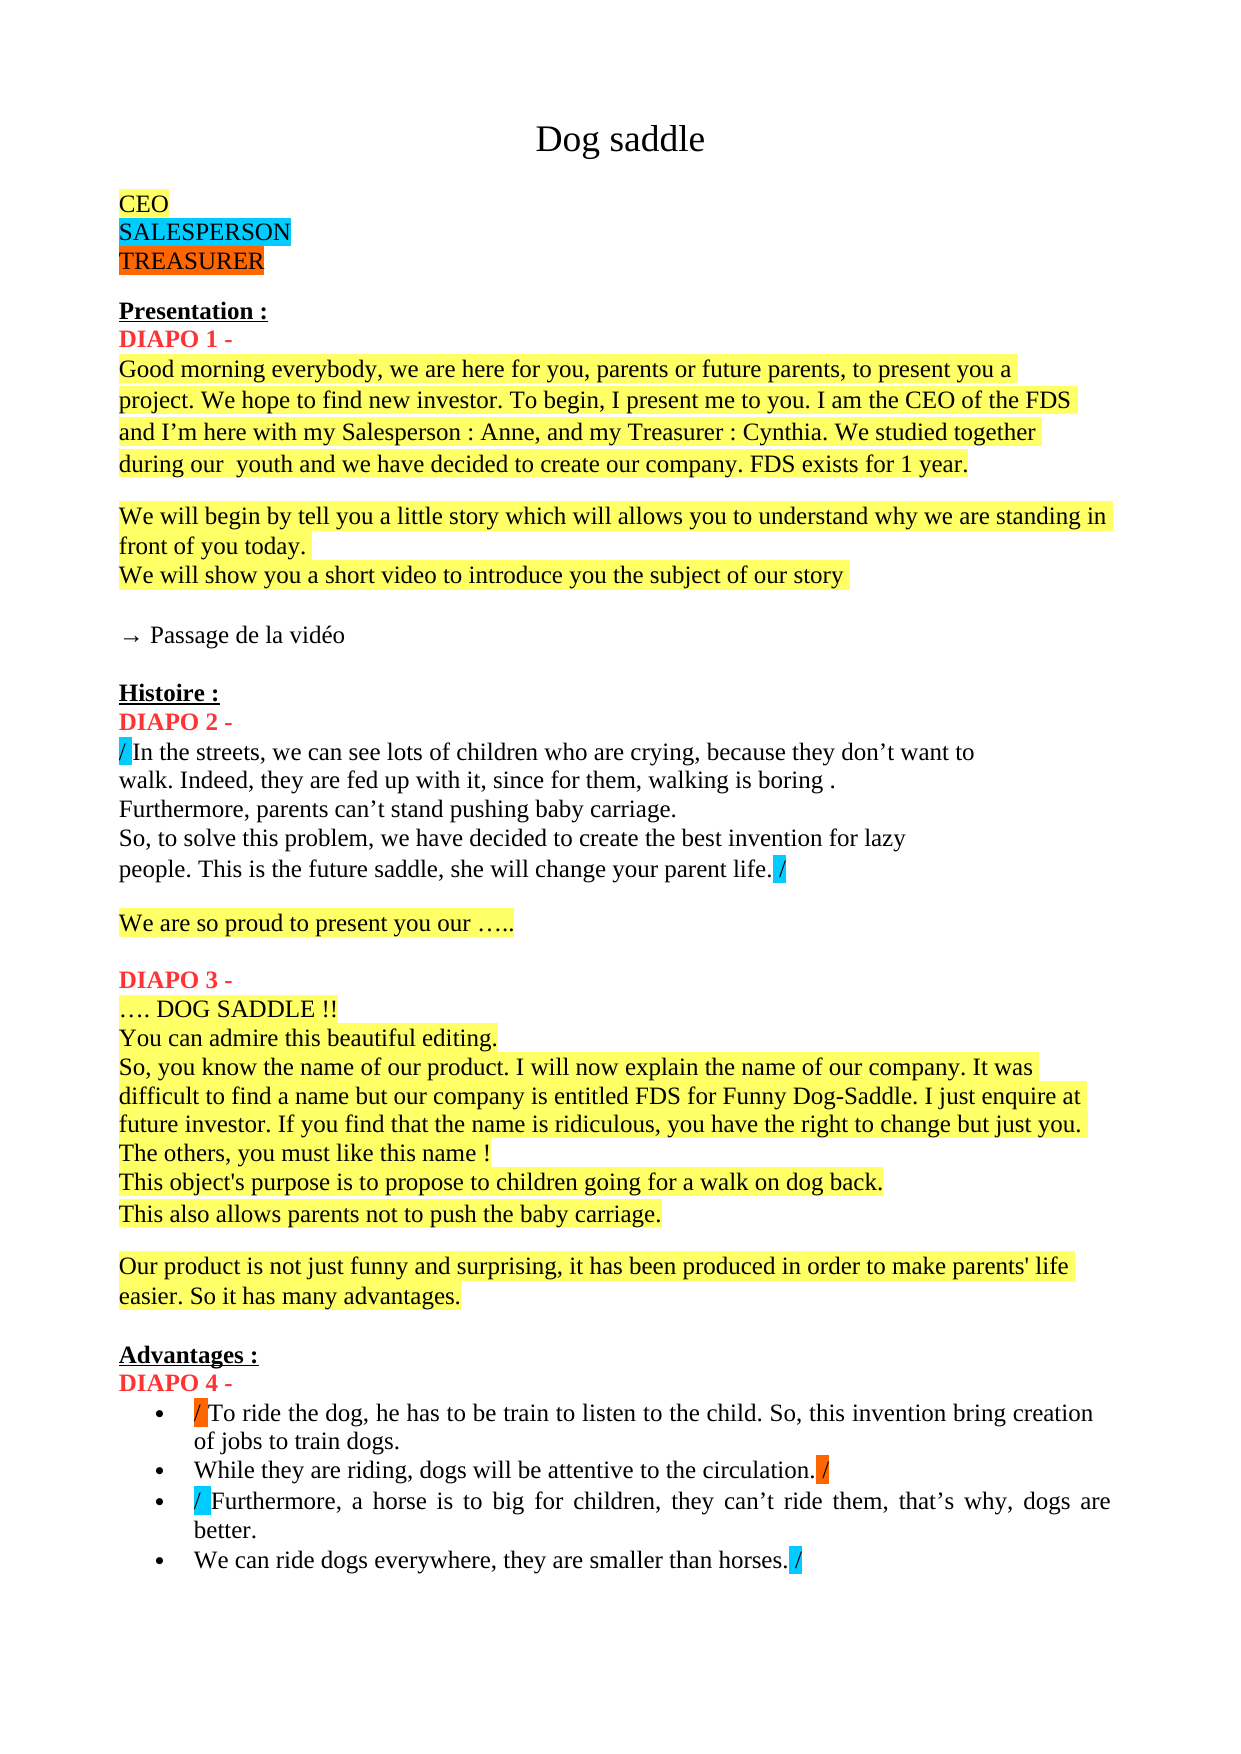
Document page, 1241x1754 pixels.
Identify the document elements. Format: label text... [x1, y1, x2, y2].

text TREASURER [119, 246, 1113, 275]
text We will begin by tell you a little story which will allows you to understand why we are standing in front of you today. [119, 501, 1113, 560]
text So, to solve this problem, we have decided to create the best invention for lazy people. This is the future saddle, she will change your parent life. / [119, 823, 984, 883]
text Furthermore, parents can’t stand pushing baby carriage. [119, 794, 1113, 823]
text You can admire this beautiful editing. [119, 1023, 1113, 1052]
text This object's purpose is to propose to children going for a walk on dog back. [119, 1167, 926, 1196]
text Good morning everybody, we are here for you, parents or future parents, to present you a project. We hope to find new investor. To begin, I present me to you. I am the CEO of the FDS and I’m here with my Salesperson : Anne, and my Treasurer : Cynthia. We studied together during our youth and we have decided to create our company. FDS exists for 1 year. [119, 354, 1092, 477]
list / To ride the dog, he has to be train to listen to the child. So, this invention bring creation of jobs to train dogs. [156, 1398, 1094, 1455]
text DIAPO 1 - [119, 324, 1113, 353]
text Presentation : [119, 296, 1113, 324]
text CEO [119, 189, 1113, 217]
list / Furthermore, a horse is to big for children, they can’t ride them, that’s why, dogs are better. [156, 1486, 1113, 1543]
text / In the streets, we can see lots of children who are crying, because they don’t want to walk. Indeed, they are fed up with it, since for them, walking is boring . [119, 737, 1021, 794]
text This also allows parents not to push the baby carriage. [119, 1199, 926, 1227]
list While they are riding, dogs will be attentive to the circulation. / [156, 1455, 1113, 1484]
text → Passage de la vidéo [119, 619, 1113, 649]
text Our product is not just funny and surprising, it has been produced in order to make parents' life easier. So it has many advantages. [119, 1251, 1113, 1310]
text …. DOG SADDLE !! [119, 994, 1113, 1023]
text So, you know the name of our product. I will now explain the name of our company. It was difficult to find a name but our company is entitled FDS for Funny Dog-Saddle. I just enquire at future investor. If you find that the name is ridiculous, you have the right to change but just you. The others, you must like this name ! [119, 1052, 1113, 1167]
text Histoire : [119, 678, 1113, 707]
text Advantages : [119, 1340, 1113, 1368]
text We will show you a short video to introduce you the subject of our story [119, 560, 1113, 590]
text DIAPO 3 - [119, 965, 1113, 994]
text SALESPERSON [119, 217, 1113, 246]
text We are so proud to present you our ….. [119, 908, 1113, 937]
list We can ride dogs everywhere, they are smaller than horses. / [156, 1546, 1113, 1574]
text DIAPO 4 - [119, 1368, 1113, 1397]
text DIAPO 2 - [119, 707, 1113, 736]
text Dog saddle [535, 116, 1113, 159]
